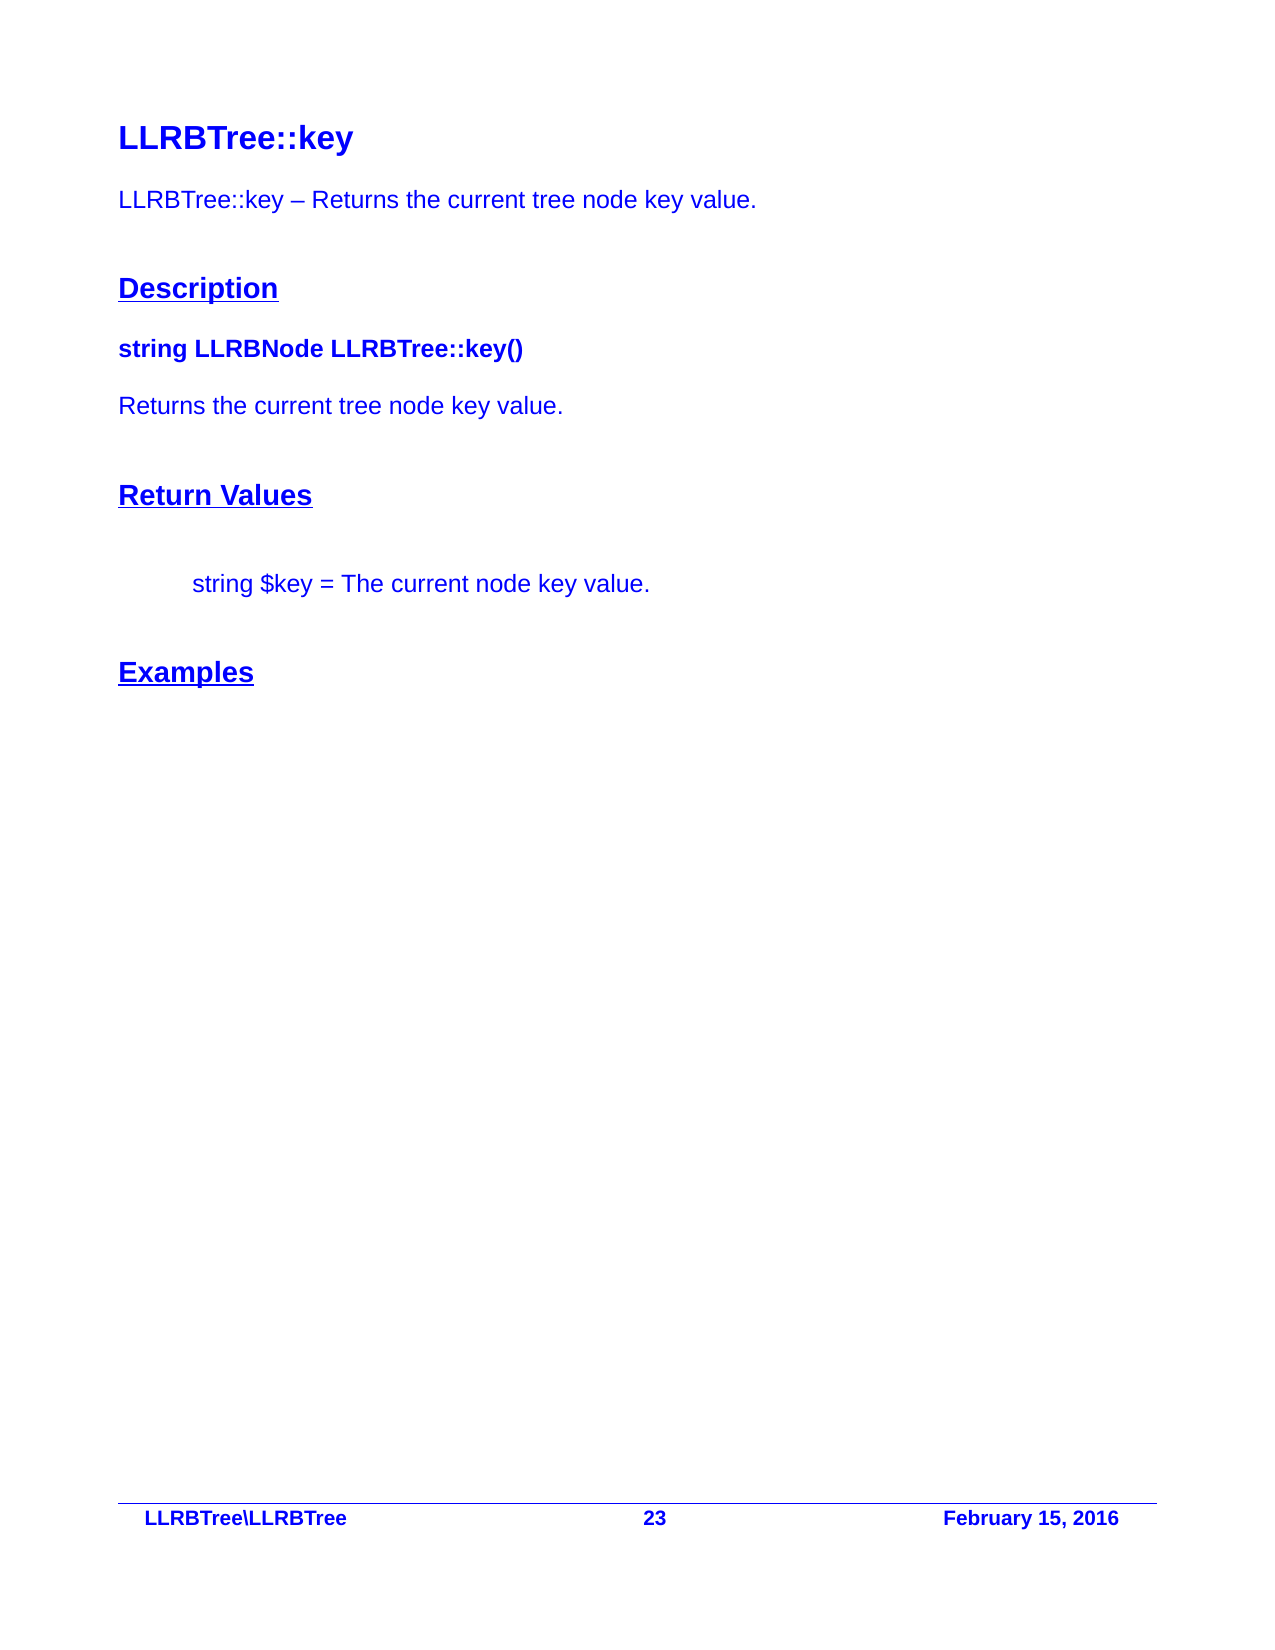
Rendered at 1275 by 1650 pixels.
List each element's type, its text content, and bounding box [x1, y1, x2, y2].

subtitle LLRBTree::key – Returns the current tree node key value. [118, 185, 1157, 214]
text Description [118, 272, 1157, 305]
title Return Values [118, 478, 1157, 511]
subtitle Returns the current tree node key value. [118, 391, 1157, 420]
title LLRBTree::key [118, 118, 1157, 157]
title Examples [118, 655, 1157, 688]
text string $key = The current node key value. [192, 569, 1157, 597]
list string LLRBNode LLRBTree::key() [118, 334, 1157, 363]
